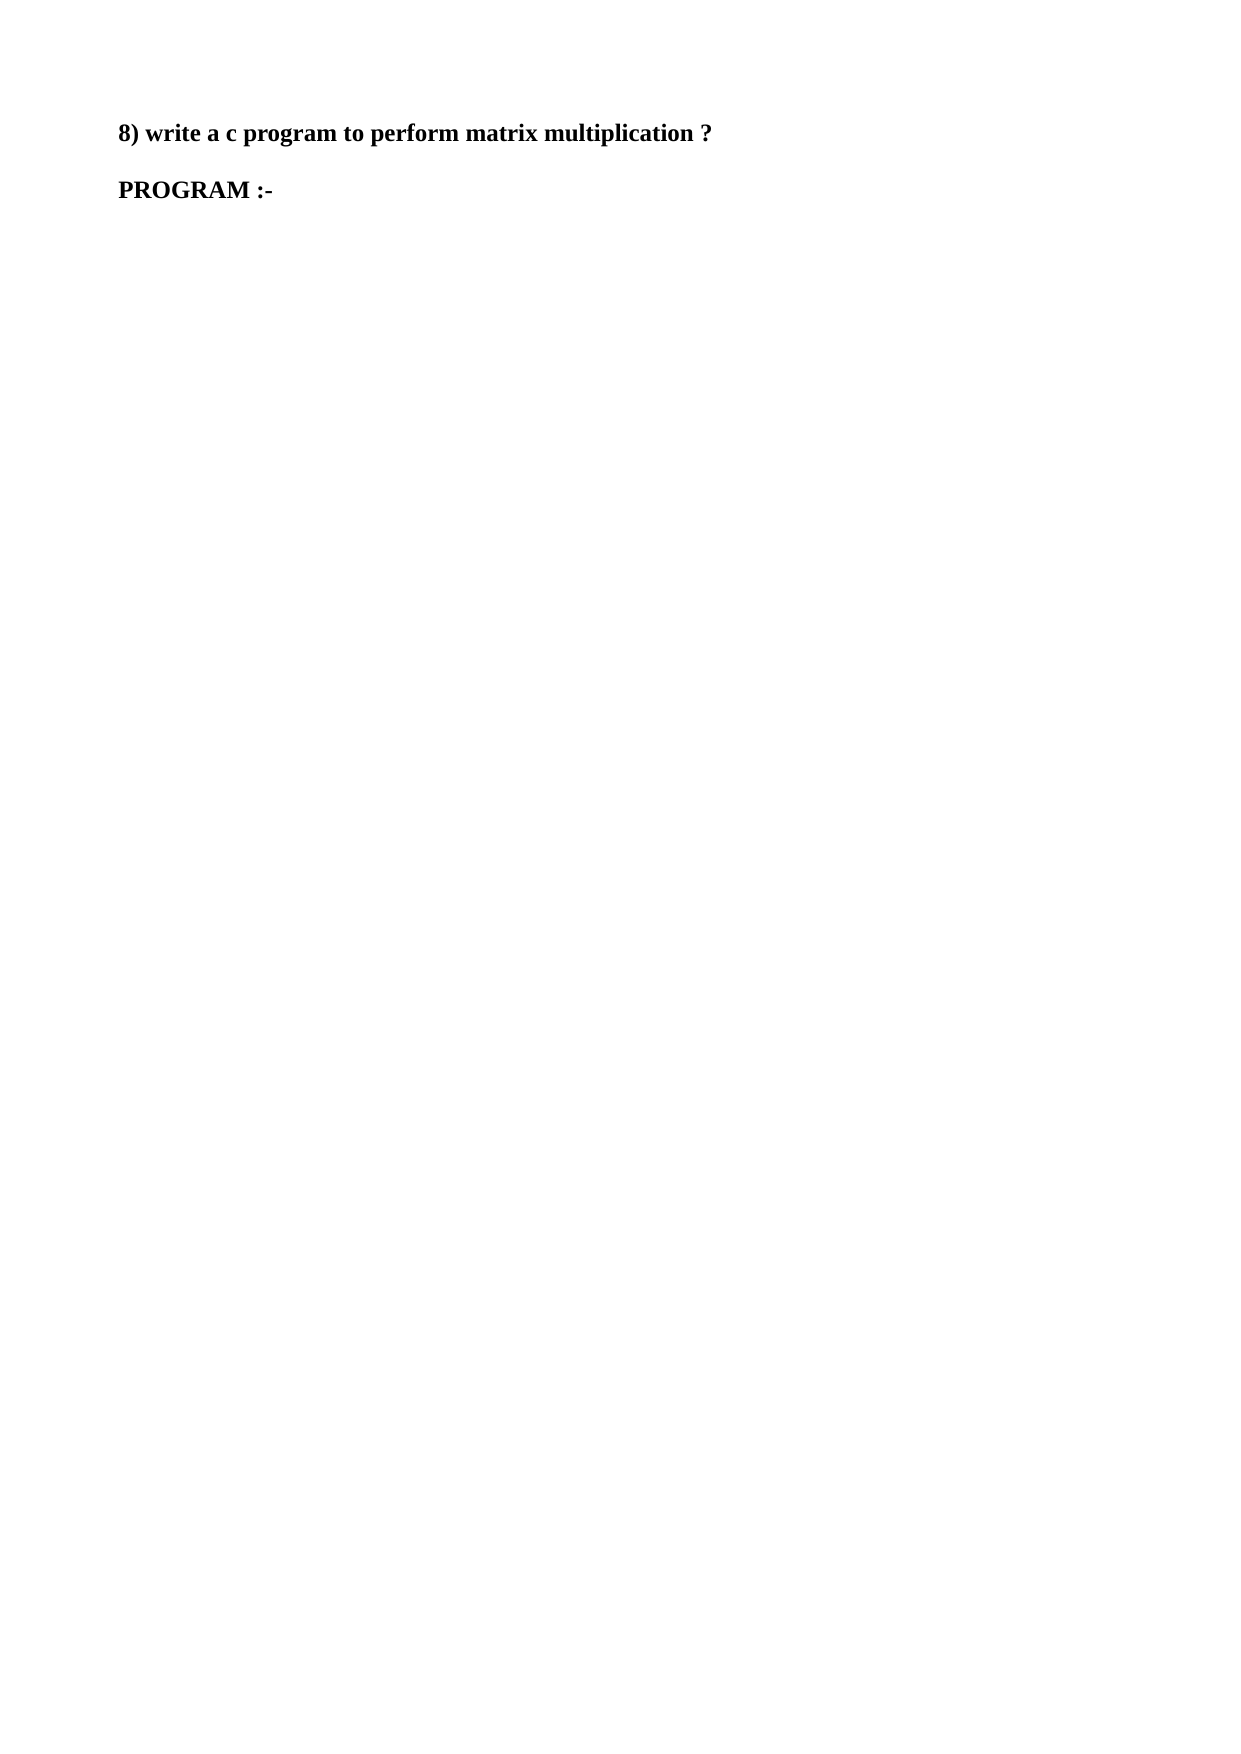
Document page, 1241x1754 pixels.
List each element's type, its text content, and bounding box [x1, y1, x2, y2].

text PROGRAM :- [118, 176, 1122, 204]
text 8) write a c program to perform matrix multiplication ? [118, 118, 1122, 147]
